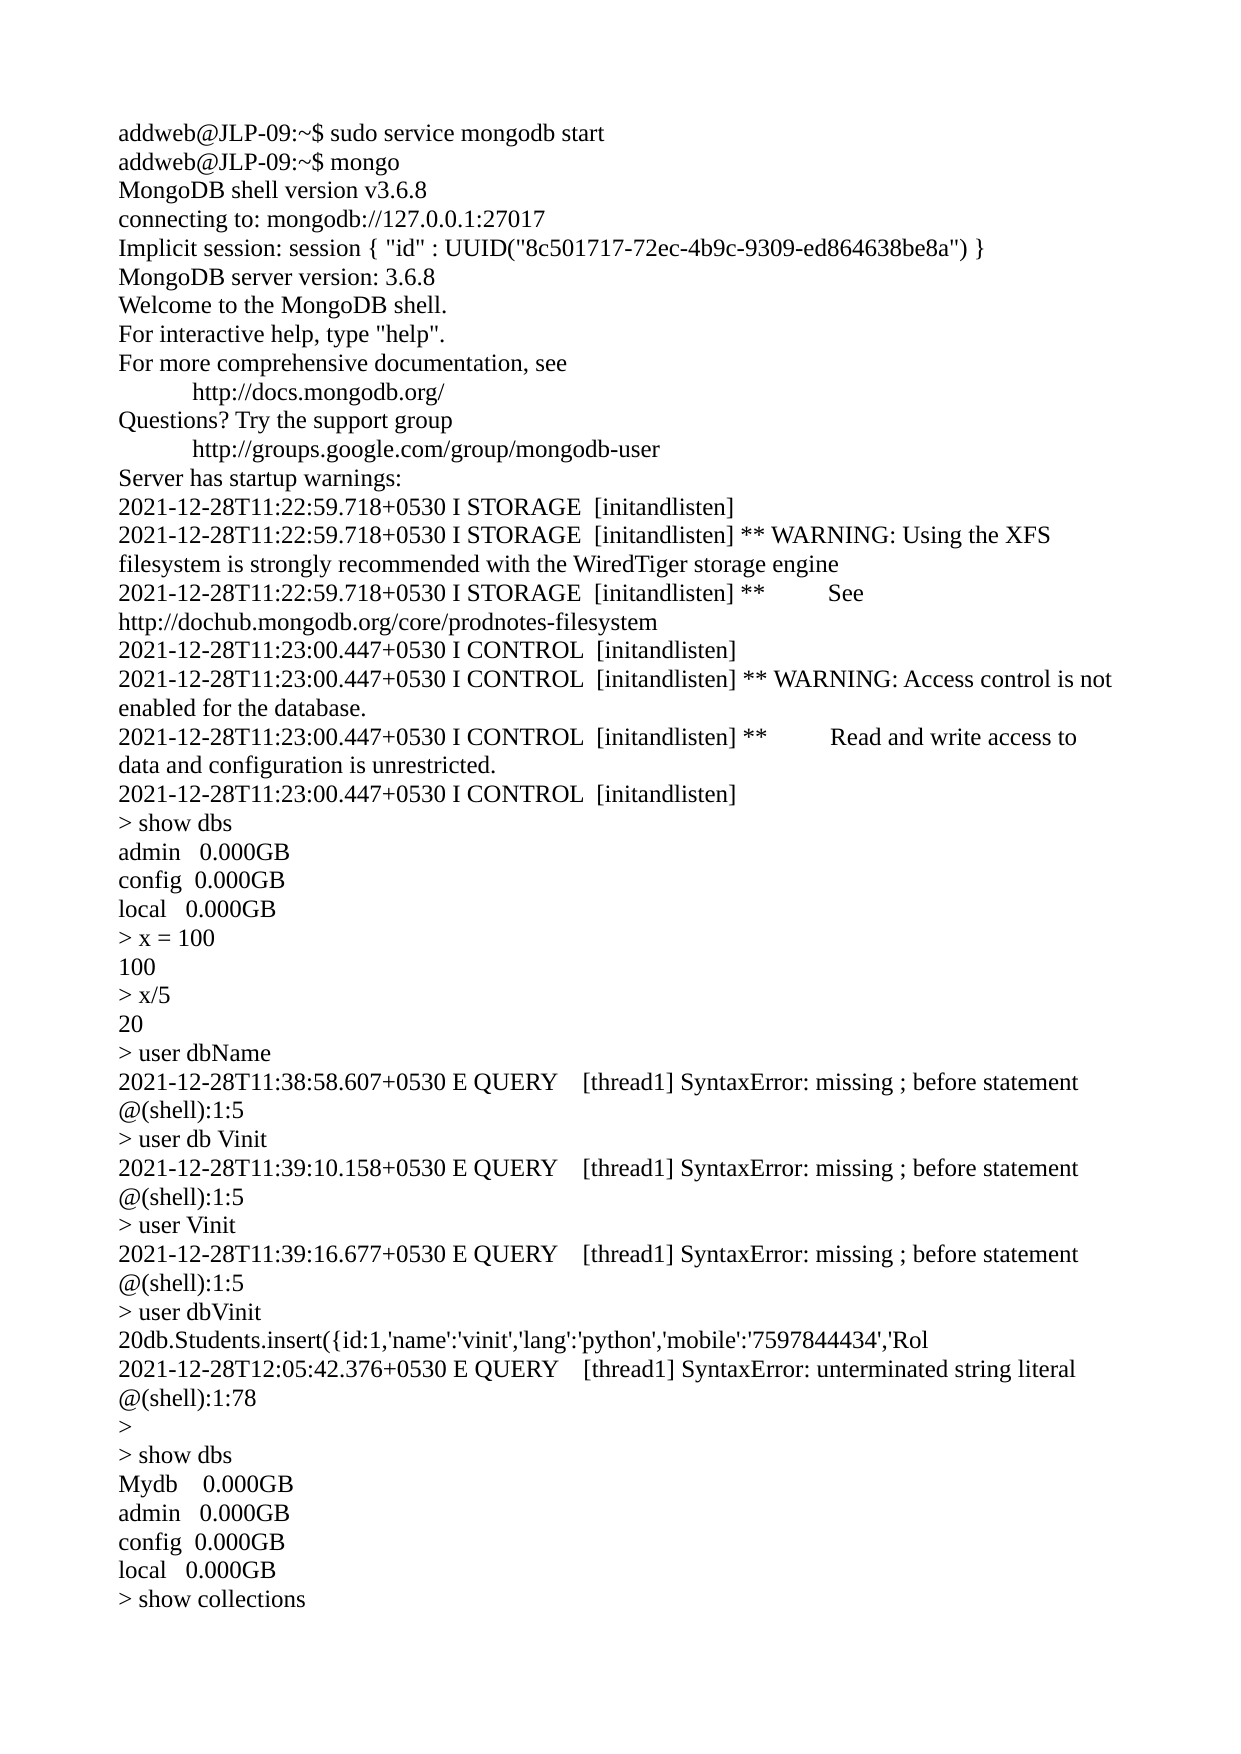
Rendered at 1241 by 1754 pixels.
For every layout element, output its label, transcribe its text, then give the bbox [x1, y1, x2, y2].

text 2021-12-28T11:22:59.718+0530 I STORAGE [initandlisten] ** See http://dochub.mongodb.org/core/prodnotes-filesystem [118, 578, 1122, 636]
text Welcome to the MongoDB shell. [118, 291, 1122, 319]
text 2021-12-28T11:22:59.718+0530 I STORAGE [initandlisten] ** WARNING: Using the XFS filesystem is strongly recommended with the WiredTiger storage engine [118, 521, 1122, 578]
text Mydb 0.000GB [118, 1469, 1122, 1498]
text http://docs.mongodb.org/ [118, 377, 1122, 406]
text 2021-12-28T11:38:58.607+0530 E QUERY [thread1] SyntaxError: missing ; before statement @(shell):1:5 [118, 1067, 1122, 1124]
text 2021-12-28T11:23:00.447+0530 I CONTROL [initandlisten] ** Read and write access to data and configuration is unrestricted. [118, 722, 1122, 779]
text admin 0.000GB [118, 837, 1122, 866]
text Questions? Try the support group [118, 406, 1122, 434]
text 2021-12-28T11:23:00.447+0530 I CONTROL [initandlisten] [118, 779, 1122, 808]
text 20 [118, 1009, 1122, 1038]
text local 0.000GB [118, 894, 1122, 923]
text > show collections [118, 1584, 1122, 1613]
text 100 [118, 952, 1122, 981]
text http://groups.google.com/group/mongodb-user [118, 434, 1122, 463]
text admin 0.000GB [118, 1498, 1122, 1527]
text 2021-12-28T11:39:10.158+0530 E QUERY [thread1] SyntaxError: missing ; before statement @(shell):1:5 [118, 1153, 1122, 1211]
text 2021-12-28T11:23:00.447+0530 I CONTROL [initandlisten] ** WARNING: Access control is not enabled for the database. [118, 664, 1122, 722]
text 20db.Students.insert({id:1,'name':'vinit','lang':'python','mobile':'7597844434','Rol [118, 1326, 1122, 1354]
text > [118, 1412, 1122, 1441]
text MongoDB server version: 3.6.8 [118, 262, 1122, 291]
text 2021-12-28T11:23:00.447+0530 I CONTROL [initandlisten] [118, 636, 1122, 664]
text config 0.000GB [118, 866, 1122, 894]
text MongoDB shell version v3.6.8 [118, 176, 1122, 204]
text > show dbs [118, 808, 1122, 837]
text addweb@JLP-09:~$ sudo service mongodb start [118, 118, 1122, 147]
text connecting to: mongodb://127.0.0.1:27017 [118, 204, 1122, 233]
text > x = 100 [118, 923, 1122, 952]
text 2021-12-28T12:05:42.376+0530 E QUERY [thread1] SyntaxError: unterminated string literal @(shell):1:78 [118, 1354, 1122, 1412]
text addweb@JLP-09:~$ mongo [118, 147, 1122, 176]
text 2021-12-28T11:39:16.677+0530 E QUERY [thread1] SyntaxError: missing ; before statement @(shell):1:5 [118, 1239, 1122, 1297]
text Server has startup warnings: [118, 463, 1122, 492]
text > user Vinit [118, 1211, 1122, 1239]
text local 0.000GB [118, 1556, 1122, 1584]
text > show dbs [118, 1441, 1122, 1469]
text > user dbName [118, 1038, 1122, 1067]
text 2021-12-28T11:22:59.718+0530 I STORAGE [initandlisten] [118, 492, 1122, 521]
text Implicit session: session { "id" : UUID("8c501717-72ec-4b9c-9309-ed864638be8a") } [118, 233, 1122, 262]
text For more comprehensive documentation, see [118, 348, 1122, 377]
text For interactive help, type "help". [118, 319, 1122, 348]
text config 0.000GB [118, 1527, 1122, 1556]
text > x/5 [118, 981, 1122, 1009]
text > user db Vinit [118, 1124, 1122, 1153]
text > user dbVinit [118, 1297, 1122, 1326]
